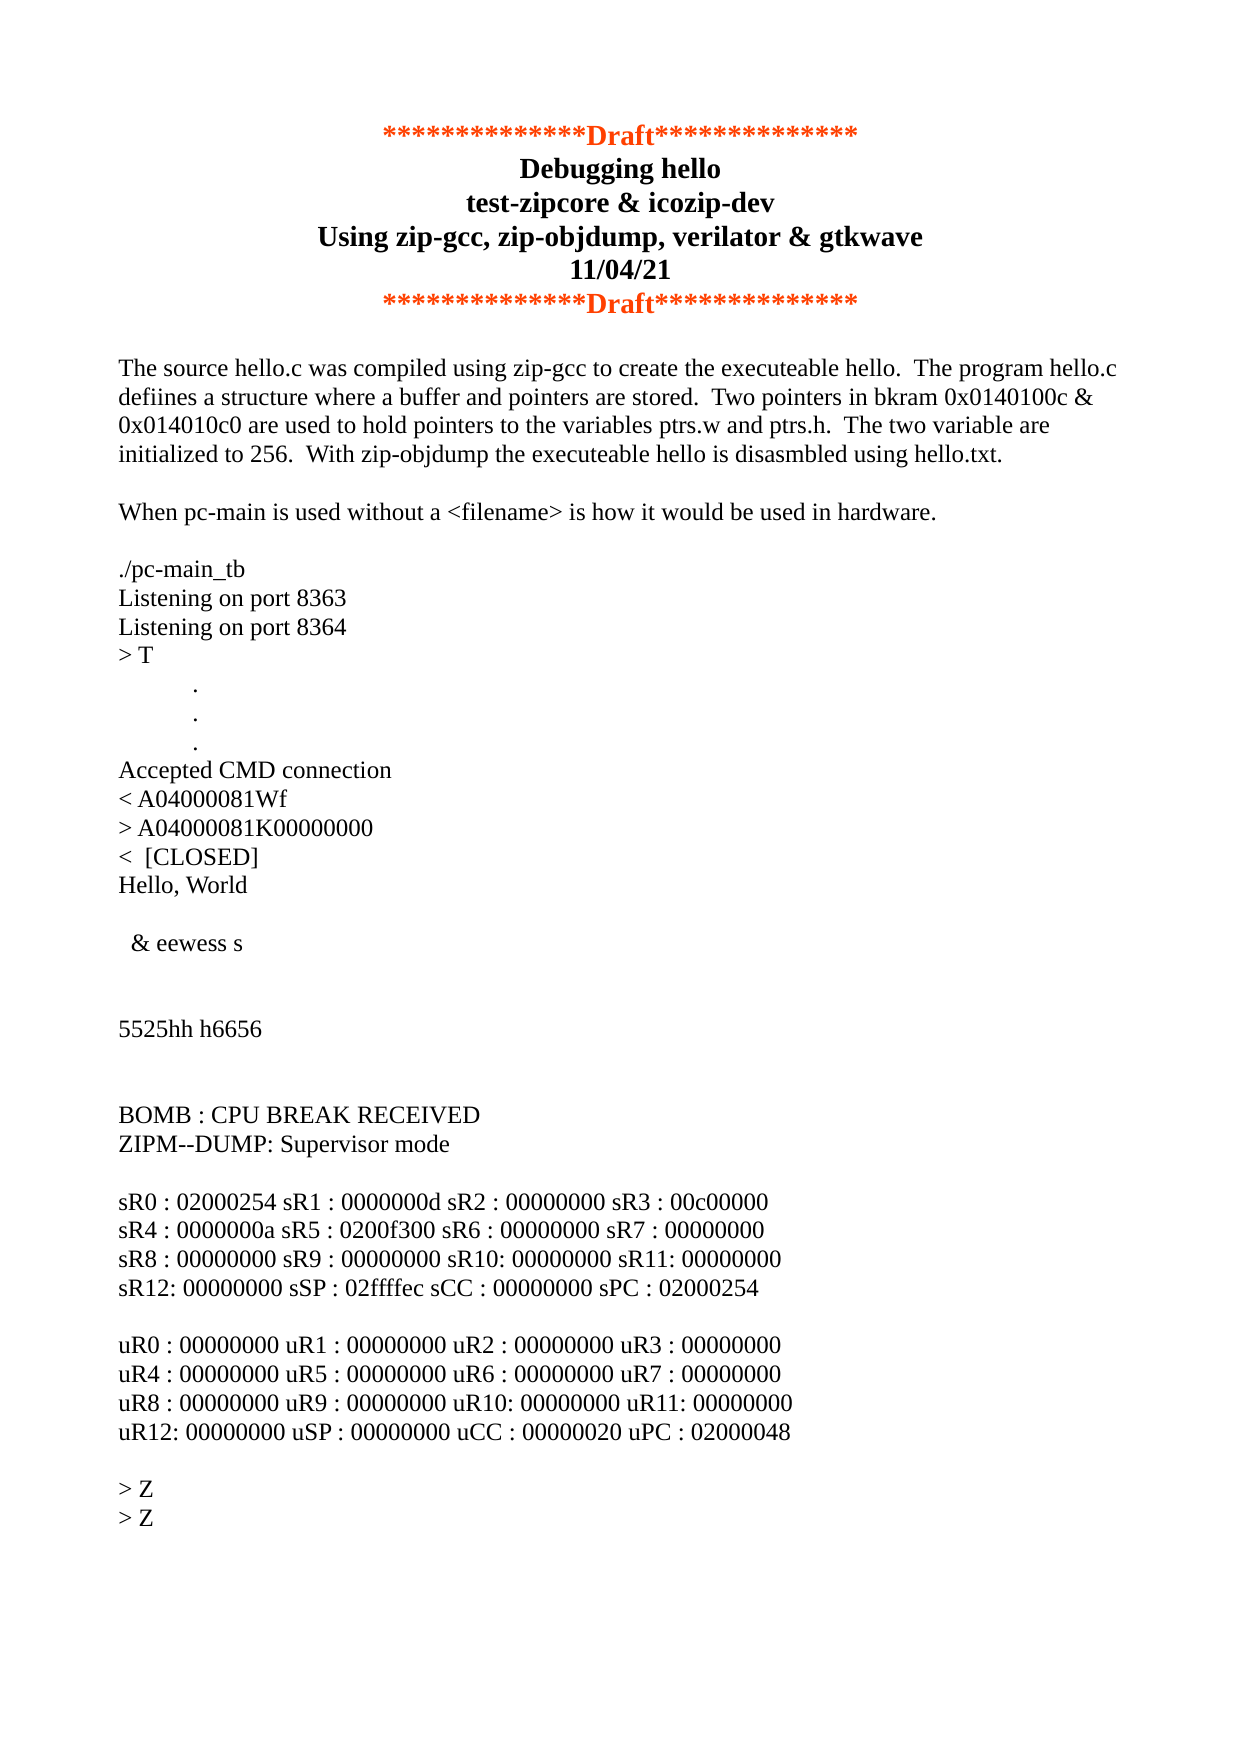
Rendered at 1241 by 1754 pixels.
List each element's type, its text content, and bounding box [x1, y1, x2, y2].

text sR0 : 02000254 sR1 : 0000000d sR2 : 00000000 sR3 : 00c00000 [118, 1187, 1122, 1215]
text & eewess s [118, 928, 1122, 957]
text > Z [118, 1474, 1122, 1503]
text BOMB : CPU BREAK RECEIVED [118, 1100, 1122, 1129]
text > A04000081K00000000 [118, 813, 1122, 842]
text Accepted CMD connection [118, 755, 1122, 784]
text Hello, World [118, 870, 1122, 899]
text sR12: 00000000 sSP : 02ffffec sCC : 00000000 sPC : 02000254 [118, 1273, 1122, 1302]
text test-zipcore & icozip-dev [118, 185, 1122, 219]
text uR8 : 00000000 uR9 : 00000000 uR10: 00000000 uR11: 00000000 [118, 1388, 1122, 1417]
text < A04000081Wf [118, 784, 1122, 813]
text uR12: 00000000 uSP : 00000000 uCC : 00000020 uPC : 02000048 [118, 1417, 1122, 1445]
text . [118, 669, 1122, 698]
text Listening on port 8363 [118, 583, 1122, 612]
text Debugging hello [118, 152, 1122, 185]
text Listening on port 8364 [118, 612, 1122, 640]
text 5525hh h6656 [118, 1014, 1122, 1043]
text **************Draft************** [118, 118, 1122, 152]
text 11/04/21 [118, 252, 1122, 286]
text uR0 : 00000000 uR1 : 00000000 uR2 : 00000000 uR3 : 00000000 [118, 1330, 1122, 1359]
text uR4 : 00000000 uR5 : 00000000 uR6 : 00000000 uR7 : 00000000 [118, 1359, 1122, 1388]
text sR8 : 00000000 sR9 : 00000000 sR10: 00000000 sR11: 00000000 [118, 1244, 1122, 1273]
text The source hello.c was compiled using zip-gcc to create the executeable hello. The program hello.c defiines a structure where a buffer and pointers are stored. Two pointers in bkram 0x0140100c & 0x014010c0 are used to hold pointers to the variables ptrs.w and ptrs.h. The two variable are initialized to 256. With zip-objdump the executeable hello is disasmbled using hello.txt. [118, 353, 1122, 468]
text . [118, 727, 1122, 755]
text When pc-main is used without a <filename> is how it would be used in hardware. [118, 497, 1122, 525]
text > Z [118, 1503, 1122, 1532]
text sR4 : 0000000a sR5 : 0200f300 sR6 : 00000000 sR7 : 00000000 [118, 1215, 1122, 1244]
text < [CLOSED] [118, 842, 1122, 870]
text ZIPM--DUMP: Supervisor mode [118, 1129, 1122, 1158]
text **************Draft************** [118, 286, 1122, 319]
text > T [118, 640, 1122, 669]
text ./pc-main_tb [118, 554, 1122, 583]
text . [118, 698, 1122, 727]
text Using zip-gcc, zip-objdump, verilator & gtkwave [118, 219, 1122, 252]
